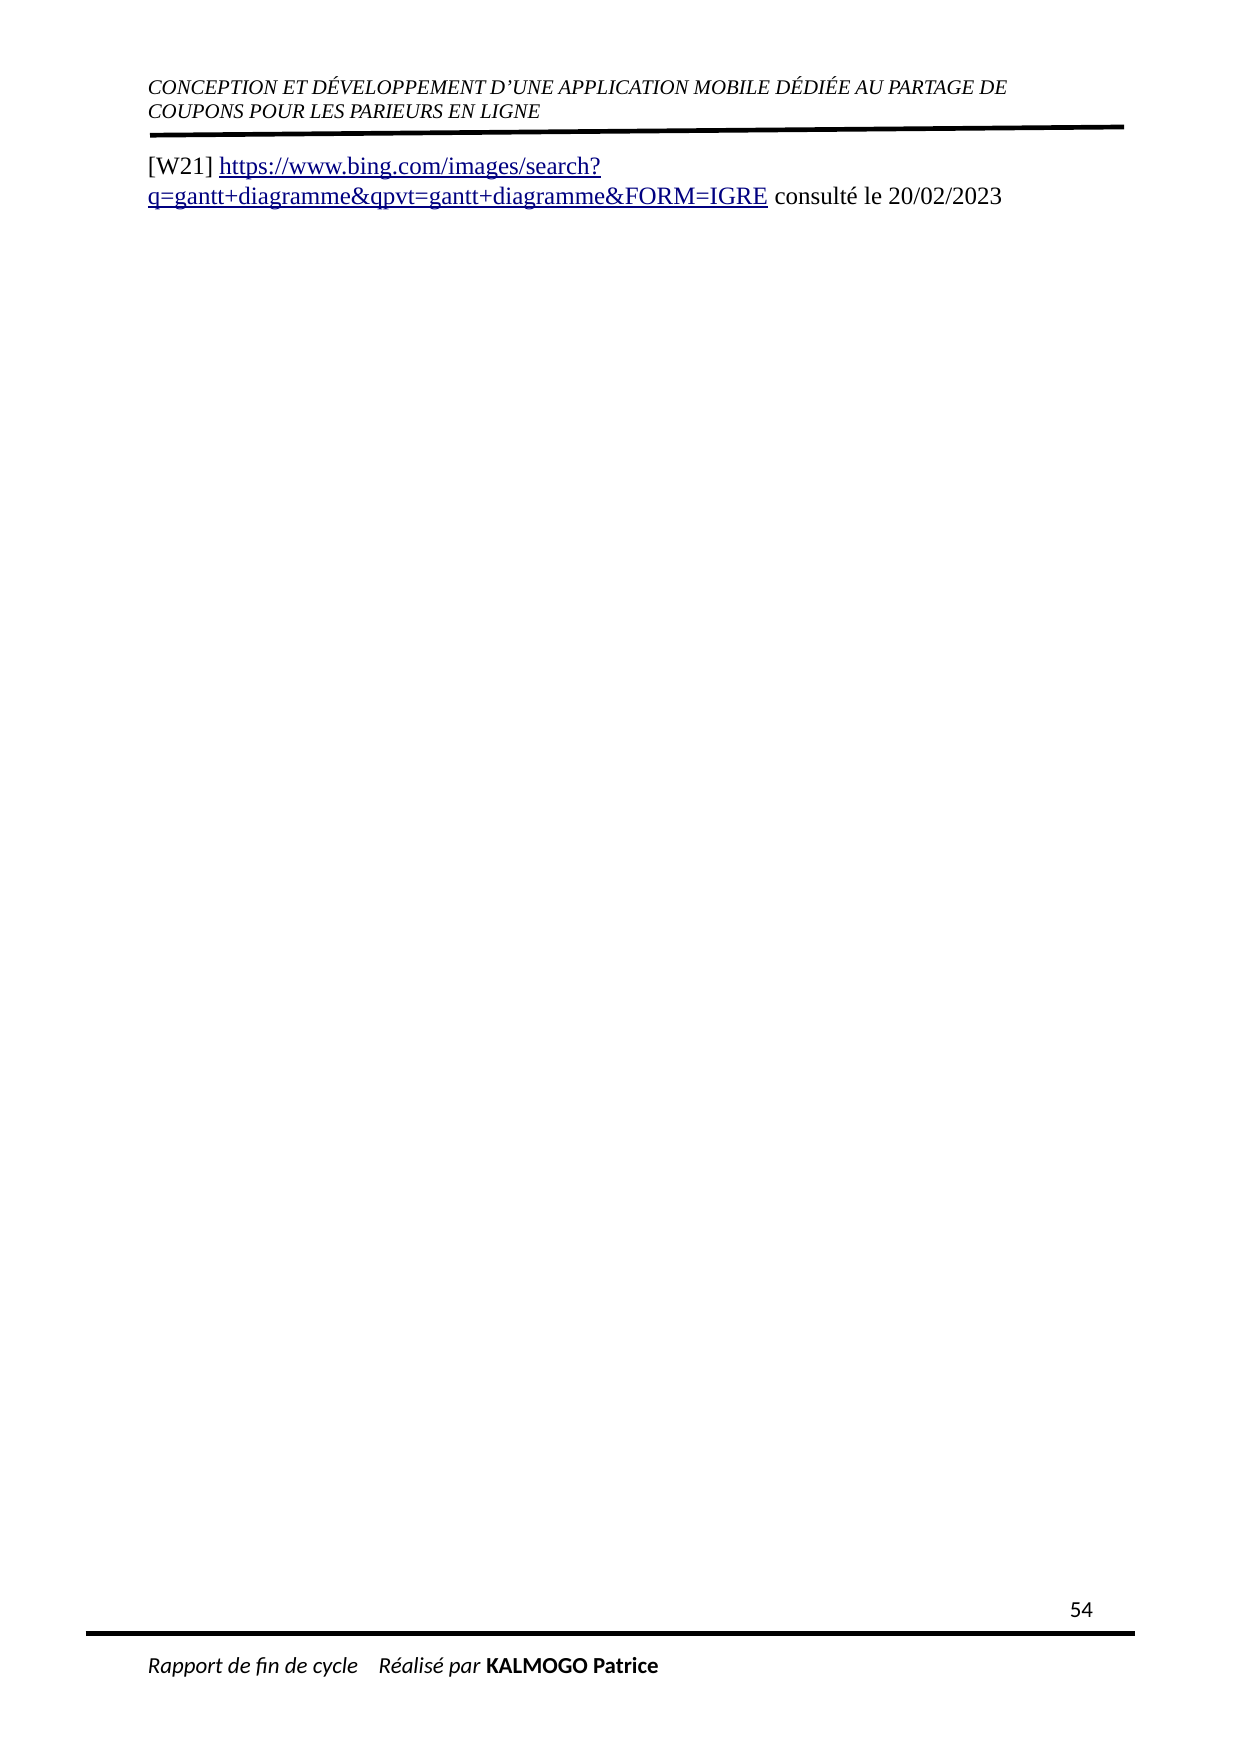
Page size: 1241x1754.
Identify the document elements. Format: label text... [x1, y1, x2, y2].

text [W21] https://www.bing.com/images/search?q=gantt+diagramme&qpvt=gantt+diagramme&FORM=IGRE consulté le 20/02/2023 [148, 151, 1093, 210]
